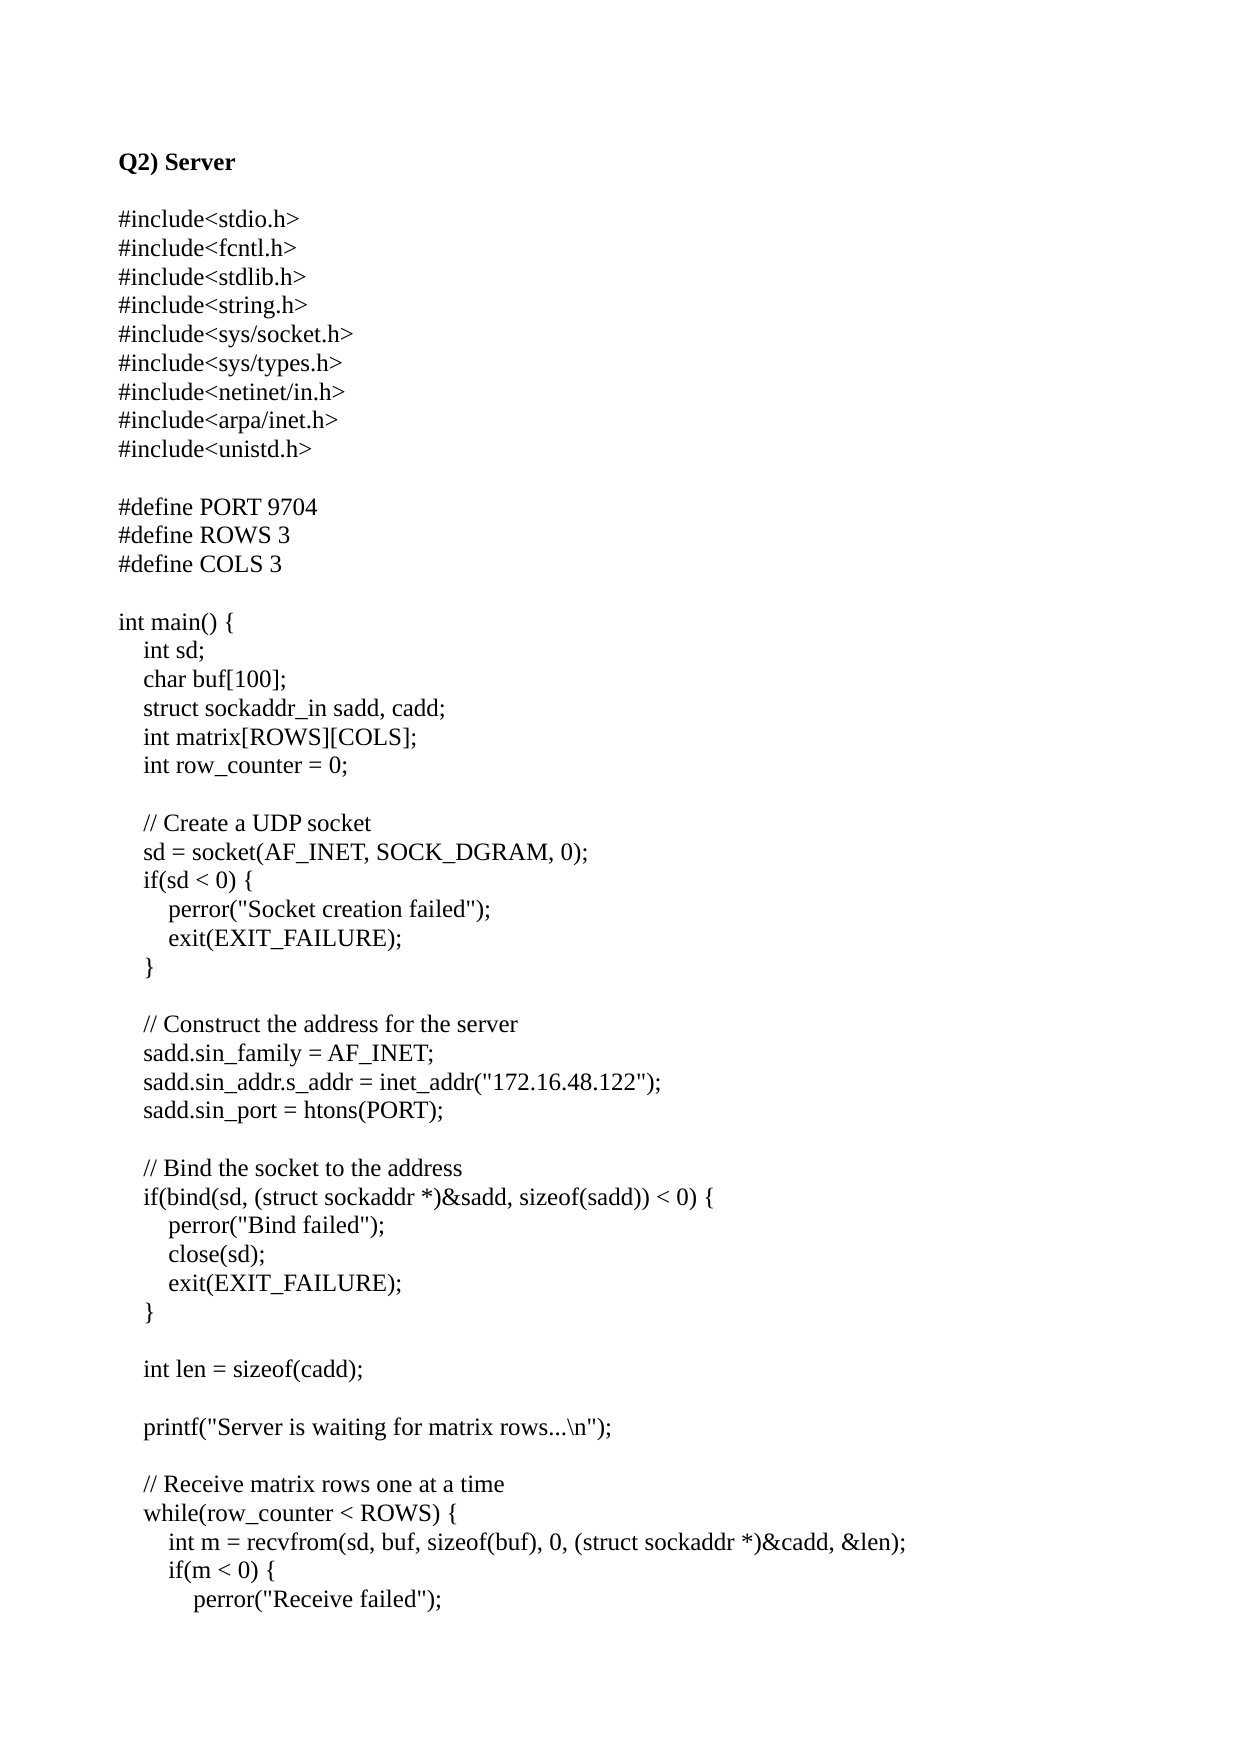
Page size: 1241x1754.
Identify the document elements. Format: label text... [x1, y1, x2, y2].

text } [118, 952, 1122, 981]
text if(m < 0) { [118, 1556, 1122, 1584]
text // Create a UDP socket [118, 808, 1122, 837]
text sadd.sin_addr.s_addr = inet_addr("172.16.48.122"); [118, 1067, 1122, 1096]
text sadd.sin_port = htons(PORT); [118, 1096, 1122, 1124]
text #define ROWS 3 [118, 521, 1122, 549]
text if(bind(sd, (struct sockaddr *)&sadd, sizeof(sadd)) < 0) { [118, 1182, 1122, 1211]
text #include<arpa/inet.h> [118, 406, 1122, 434]
text exit(EXIT_FAILURE); [118, 923, 1122, 952]
text #include<stdlib.h> [118, 262, 1122, 291]
text int main() { [118, 607, 1122, 636]
text perror("Socket creation failed"); [118, 894, 1122, 923]
text #include<stdio.h> [118, 204, 1122, 233]
text if(sd < 0) { [118, 866, 1122, 894]
text #include<fcntl.h> [118, 233, 1122, 262]
text sadd.sin_family = AF_INET; [118, 1038, 1122, 1067]
text int row_counter = 0; [118, 751, 1122, 779]
text #include<string.h> [118, 291, 1122, 319]
text int sd; [118, 636, 1122, 664]
text int m = recvfrom(sd, buf, sizeof(buf), 0, (struct sockaddr *)&cadd, &len); [118, 1527, 1122, 1556]
text // Receive matrix rows one at a time [118, 1469, 1122, 1498]
text // Bind the socket to the address [118, 1153, 1122, 1182]
text #define COLS 3 [118, 549, 1122, 578]
text #include<netinet/in.h> [118, 377, 1122, 406]
text #include<sys/types.h> [118, 348, 1122, 377]
text #include<sys/socket.h> [118, 319, 1122, 348]
text #define PORT 9704 [118, 492, 1122, 521]
text printf("Server is waiting for matrix rows...\n"); [118, 1412, 1122, 1441]
text #include<unistd.h> [118, 434, 1122, 463]
text exit(EXIT_FAILURE); [118, 1268, 1122, 1297]
text } [118, 1297, 1122, 1326]
text int len = sizeof(cadd); [118, 1354, 1122, 1383]
text while(row_counter < ROWS) { [118, 1498, 1122, 1527]
text perror("Receive failed"); [118, 1584, 1122, 1613]
text perror("Bind failed"); [118, 1211, 1122, 1239]
text int matrix[ROWS][COLS]; [118, 722, 1122, 751]
text sd = socket(AF_INET, SOCK_DGRAM, 0); [118, 837, 1122, 866]
text struct sockaddr_in sadd, cadd; [118, 693, 1122, 722]
text // Construct the address for the server [118, 1009, 1122, 1038]
text Q2) Server [118, 147, 1122, 176]
text close(sd); [118, 1239, 1122, 1268]
text char buf[100]; [118, 664, 1122, 693]
